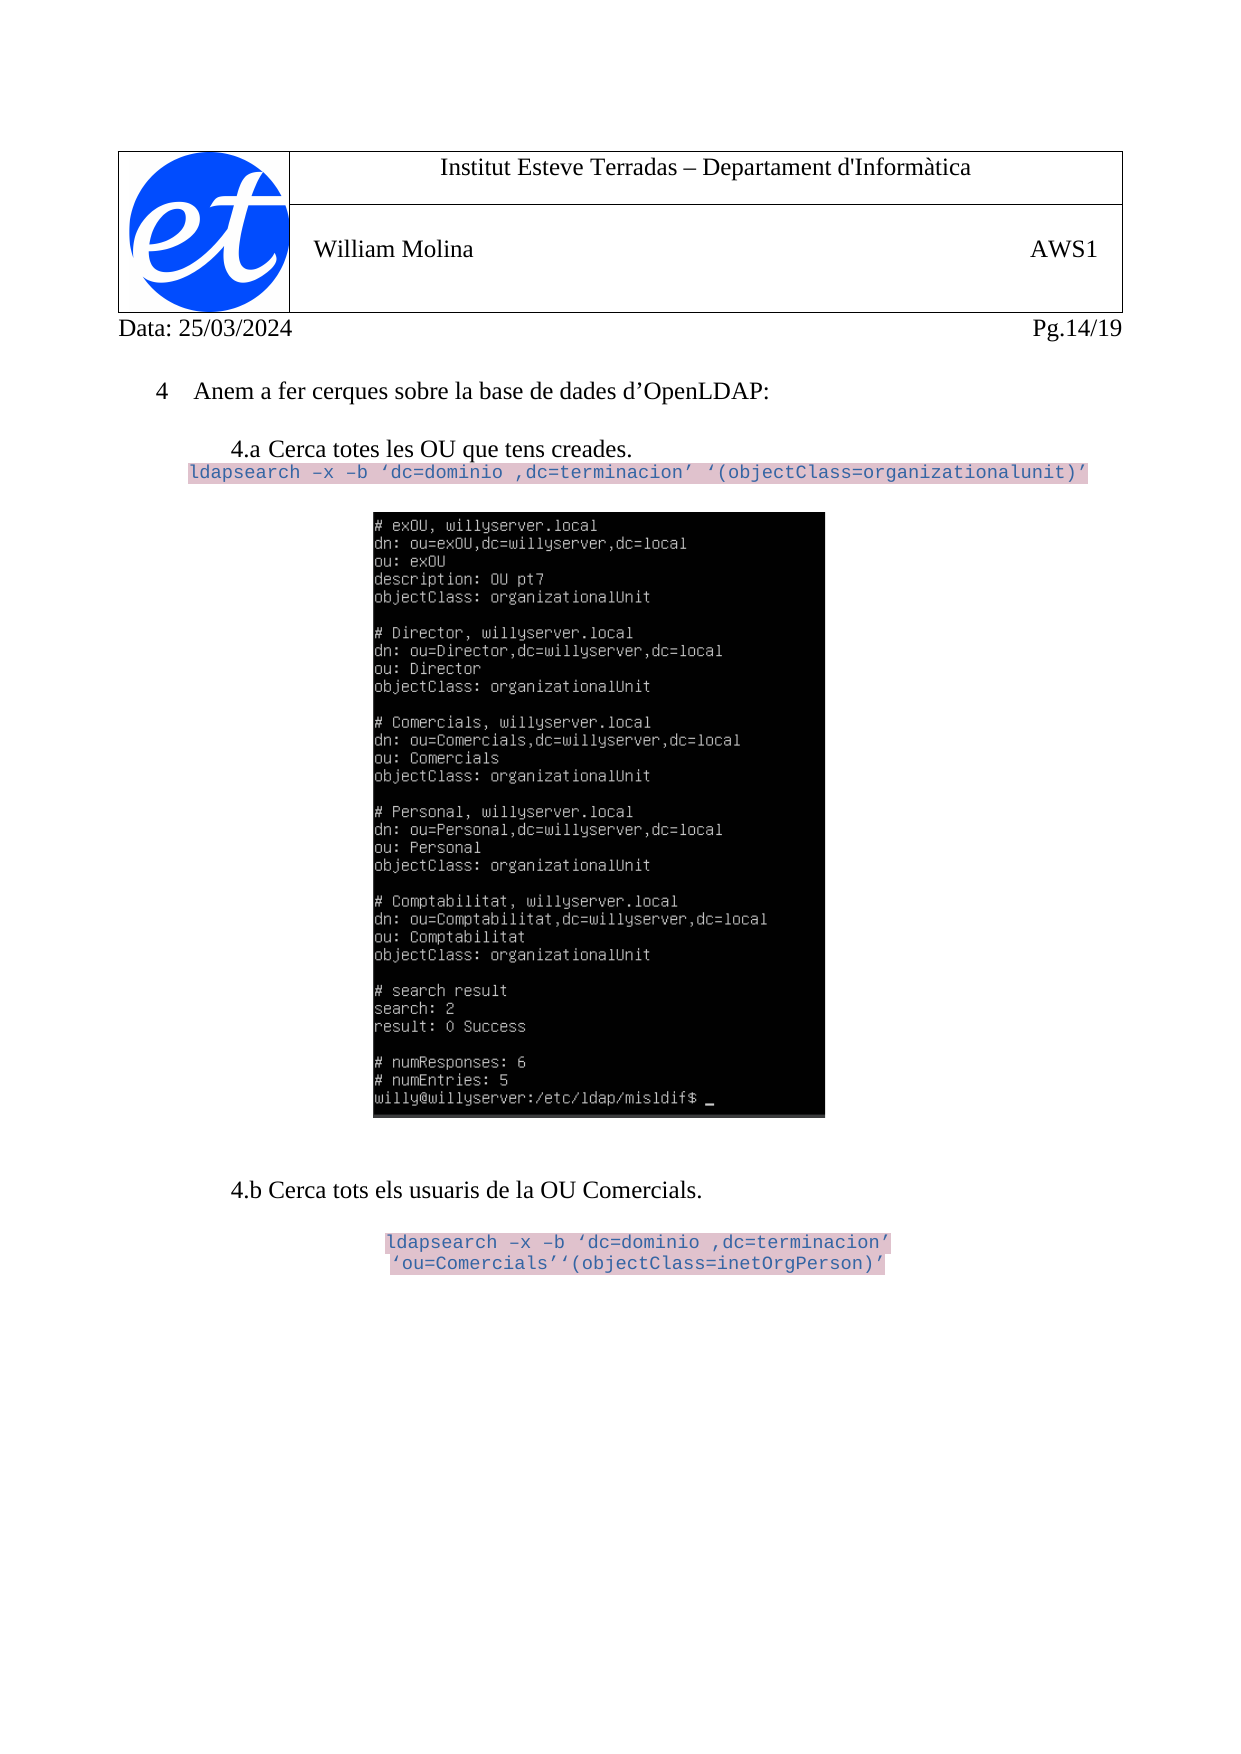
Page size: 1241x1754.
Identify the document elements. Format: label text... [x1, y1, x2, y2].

list Anem a fer cerques sobre la base de dades d’OpenLDAP: [156, 376, 1122, 405]
picture [129, 152, 289, 312]
picture [373, 512, 826, 1118]
list ldapsearch –x –b ‘dc=dominio ,dc=terminacion’ ‘ou=Comercials’‘(objectClass=inetOrgPerson)’ [6, 1233, 1122, 1275]
list Cerca tots els usuaris de la OU Comercials. [231, 1175, 1122, 1204]
list ldapsearch –x –b ‘dc=dominio ,dc=terminacion’ ‘(objectClass=organizationalunit)’ [6, 463, 1122, 484]
list Cerca totes les OU que tens creades. [231, 434, 1122, 463]
